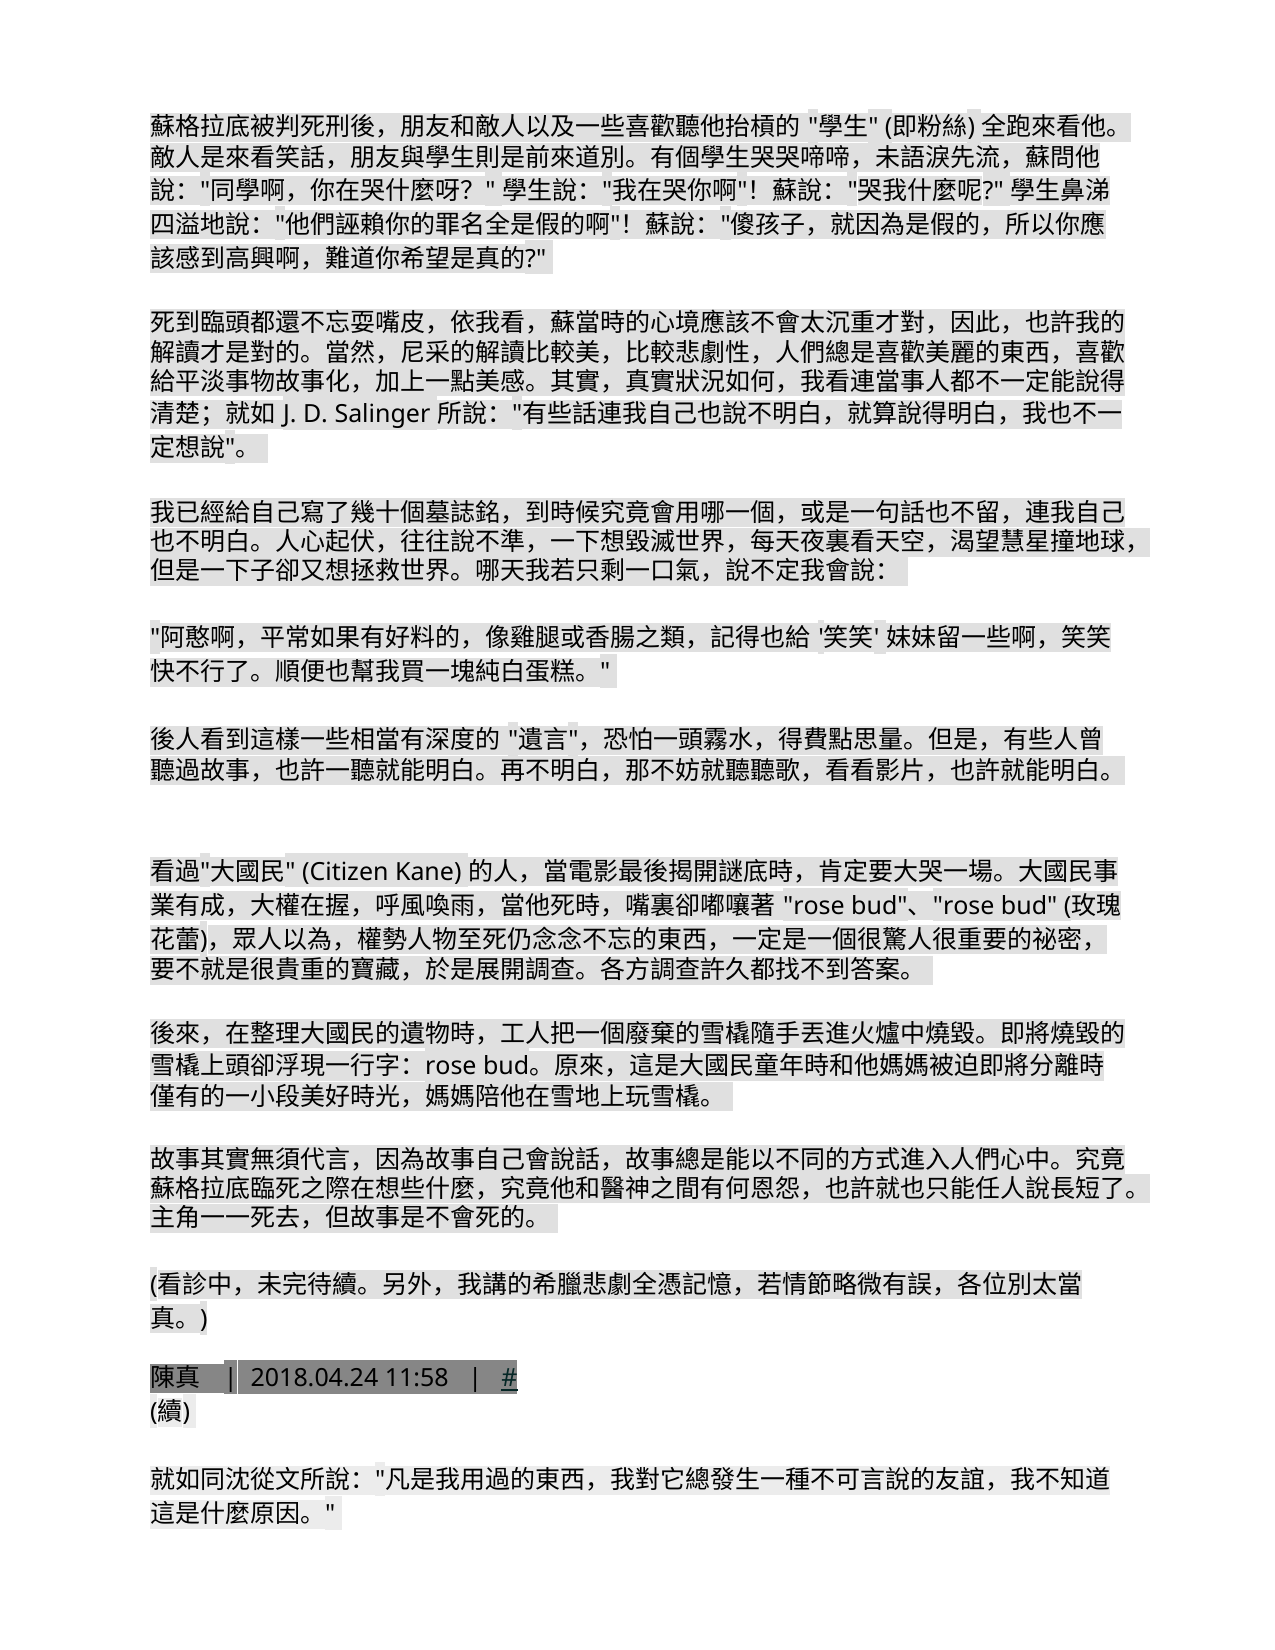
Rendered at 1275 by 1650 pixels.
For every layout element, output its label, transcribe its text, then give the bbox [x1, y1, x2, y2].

text (續) 就如同沈從文所說："凡是我用過的東西，我對它總發生一種不可言說的友誼，我不知道這是什麼原因。" 我隨時都可以迎接死亡的來臨，但卻經常苦惱那些理當不死的東西將何去何從？包括我六歲時給我媽買的生日小禮物，十塊錢買的一個心形塑膠項鍊；透過它，迎著光線看，可以看到一個五彩繽紛的美麗世界。直到我媽過世時，我在她每天的隨身皮包中竟然發現這小東西，原來她幾十年來一直帶在身邊。還有我爸給我刻的印章，上面有他恭整如畫的筆跡。還有我在某個廣島原爆紀念日活動於劍橋康河上撈回來的幾隻意味著和平的紙鶴，我把牠們串成一圈，掛在書桌前，窗戶一打開，牠們就迎風飛舞，陪伴我十年寒窗。數不清的東西，當我死後，這一切不會說話的小玩意，怕就沒有容身之處了，難道我該把它們全丟棄？能賣的東西自然可以賣錢，總會有人要，但這些對我無價之物，在旁人眼裏，卻只是一堆無用的垃圾。 我還有一大堆、幾乎可以說是堆積如山的 "廢紙"，包括衛生紙，上面有我匆匆隨手寫的各種筆記，以及一大堆當年黨外時期自己寫自己做的傳單。其中有一張泛黃 "廢紙"，我曾提過，搬家整理東西找到它，不知該丟不丟？到底它是垃圾？還是無價之寶？每當我感到痛苦不堪而難以承受時，就常會想起它，上面寫著一段我翻譯的 "詩"，原作者不詳： "假如我們的目光，能超越今天，具有像神那樣的慧眼，我們決不會介意眼前的痛苦。 假如我們能看到今天以後的事，具有像神那樣的見識，我們就會知道： 為什麼必須流淚 為什麼珍愛的東西會逝去 為什麼黑暗將導向光明 為什麼坎坷的道路終必平坦。" 幾十年來，這段話始終縈繞胸懷，不曾離去，就好像有個會說話的小精靈住在我心裏頭似的。 往事杳杳，如煙如塵，不過一張張薄薄爛爛發黃的廢紙，無足輕重；就如同生命一般，一個個艱難的日子，就這樣輕飄飄地過去了。然而，往事如煙，往事並不如煙。如煙消散的是一己悲歡，不如煙的究竟又是一些什麼？其實我也惘然了。 [150, 1394, 1125, 1564]
text (再續) 如果蘇格拉底復活，悠悠醒來，我看他肯定會馬上否認尼采對他最後遺言的解讀。這不難想像，畢竟他平常語不驚人死不休，喜歡搞笑。依我看。他的最後遺言很可能也可以這樣解讀： 各位知道具有起死回生能力的醫神是怎麼死的嗎？他是被天神宙斯叫雷公給打死的。為什麼宙斯要殺他呢？因為他把一個被誣陷 "強姦繼母" 罪名的可憐蟲 Hippolytus 從陰間拉回人世，死裏復活。宙斯很不爽，於是就把醫神給打死。 Hippolytus 又是誰呢？他是希臘悲劇詩人作家Euripides 的同名名著主角，是個怪胎，不喜歡愛情，不喜歡女人，愛神對他之清高很不爽，於是就施展魔法讓 Hippolytus 的繼母愛上他，並且向他大膽表白。Hippolytus 當場拒絕繼母的求愛，繼母很羞愧，於是就自殺了，臨死前向老公誣賴說是他的小孩 Hippolytus 想強姦她。Hippolytus 的爸爸很生氣，於是派一頭笨牛去撞擊自己兒子的飛馬車，Hippolytus 就死了。 醫神不忍其悲劇，於是施用神藥，讓他起死回生。但是，問題來了，救一個無辜的好人不好嗎？宙斯這混蛋究竟不爽些什麼呢？其實我也不清楚，我對這些希臘神明的品性真的很難恭維，可能是因為醫神在讓 Hippolytus 復活之後，收了一袋金子做為謝禮。 其實，希臘神話中，醫神看病救人時，病人或家屬原本就會送他一些雞啊鴨的做為醫療費用，沒聽過送一袋金子的，可能禮品過於昂貴，違反了醫學倫理，所以被天神宙斯叫雷公打死。 我猜，蘇格拉底臨死斷氣之際，可能很想再活一回，於是就開玩笑說，拜託好朋友 Crito 幫個忙，幫他送隻雞給醫神，看能不能讓他起死回生，再度青春燦爛一回。 我的這個解釋雖然意境不高，有點沒水準，不過其實挺合理，而且也挺符合蘇格拉底喜歡搞笑的個性。 我最喜歡講的蘇格拉底笑話就是：他有個很可怕的老婆，懂一點獅吼功，十分兇悍，對於蘇格拉底平常正事不做，既不努力賺錢，也不發表論文，光只會在菜市場找人抬槓一些虛無飄渺的事，十分堵爛。 有一天，蘇格拉底穿好衣服，又準備前往菜市場全民開講，他太太粉生氣，大吼一聲 "給我站住"！像打雷一樣大聲。但蘇格拉底畢竟是男子漢大丈夫，不為所動，依舊往門外走去。沒想到，剛出大門，他太太就從二樓灑下一盆洗腳水在蘇格拉底頭上。蘇摸摸頭，看看天空說："我就知道，打雷之後通常會下大雨"。 蘇格拉底被判死刑後，朋友和敵人以及一些喜歡聽他抬槓的 "學生" (即粉絲) 全跑來看他。敵人是來看笑話，朋友與學生則是前來道別。有個學生哭哭啼啼，未語淚先流，蘇問他說："同學啊，你在哭什麼呀？" 學生說："我在哭你啊"！蘇說："哭我什麼呢?" 學生鼻涕四溢地說："他們誣賴你的罪名全是假的啊"！蘇說："傻孩子，就因為是假的，所以你應該感到高興啊，難道你希望是真的?" 死到臨頭都還不忘耍嘴皮，依我看，蘇當時的心境應該不會太沉重才對，因此，也許我的解讀才是對的。當然，尼采的解讀比較美，比較悲劇性，人們總是喜歡美麗的東西，喜歡給平淡事物故事化，加上一點美感。其實，真實狀況如何，我看連當事人都不一定能說得清楚；就如 J. D. Salinger 所說："有些話連我自己也說不明白，就算說得明白，我也不一定想說"。 我已經給自己寫了幾十個墓誌銘，到時候究竟會用哪一個，或是一句話也不留，連我自己也不明白。人心起伏，往往說不準，一下想毀滅世界，每天夜裏看天空，渴望慧星撞地球，但是一下子卻又想拯救世界。哪天我若只剩一口氣，說不定我會說： "阿憨啊，平常如果有好料的，像雞腿或香腸之類，記得也給 '笑笑' 妹妹留一些啊，笑笑快不行了。順便也幫我買一塊純白蛋糕。" 後人看到這樣一些相當有深度的 "遺言"，恐怕一頭霧水，得費點思量。但是，有些人曾聽過故事，也許一聽就能明白。再不明白，那不妨就聽聽歌，看看影片，也許就能明白。 看過"大國民" (Citizen Kane) 的人，當電影最後揭開謎底時，肯定要大哭一場。大國民事業有成，大權在握，呼風喚雨，當他死時，嘴裏卻嘟嚷著 "rose bud"、"rose bud" (玫瑰花蕾)，眾人以為，權勢人物至死仍念念不忘的東西，一定是一個很驚人很重要的祕密，要不就是很貴重的寶藏，於是展開調查。各方調查許久都找不到答案。 後來，在整理大國民的遺物時，工人把一個廢棄的雪橇隨手丟進火爐中燒毀。即將燒毀的雪橇上頭卻浮現一行字：rose bud。原來，這是大國民童年時和他媽媽被迫即將分離時僅有的一小段美好時光，媽媽陪他在雪地上玩雪橇。 故事其實無須代言，因為故事自己會說話，故事總是能以不同的方式進入人們心中。究竟蘇格拉底臨死之際在想些什麼，究竟他和醫神之間有何恩怨，也許就也只能任人說長短了。主角一一死去，但故事是不會死的。 (看診中，未完待續。另外，我講的希臘悲劇全憑記憶，若情節略微有誤，各位別太當真。) [150, 75, 1125, 1335]
text 陳真 | 2018.04.24 11:58 | # [150, 1360, 1125, 1394]
